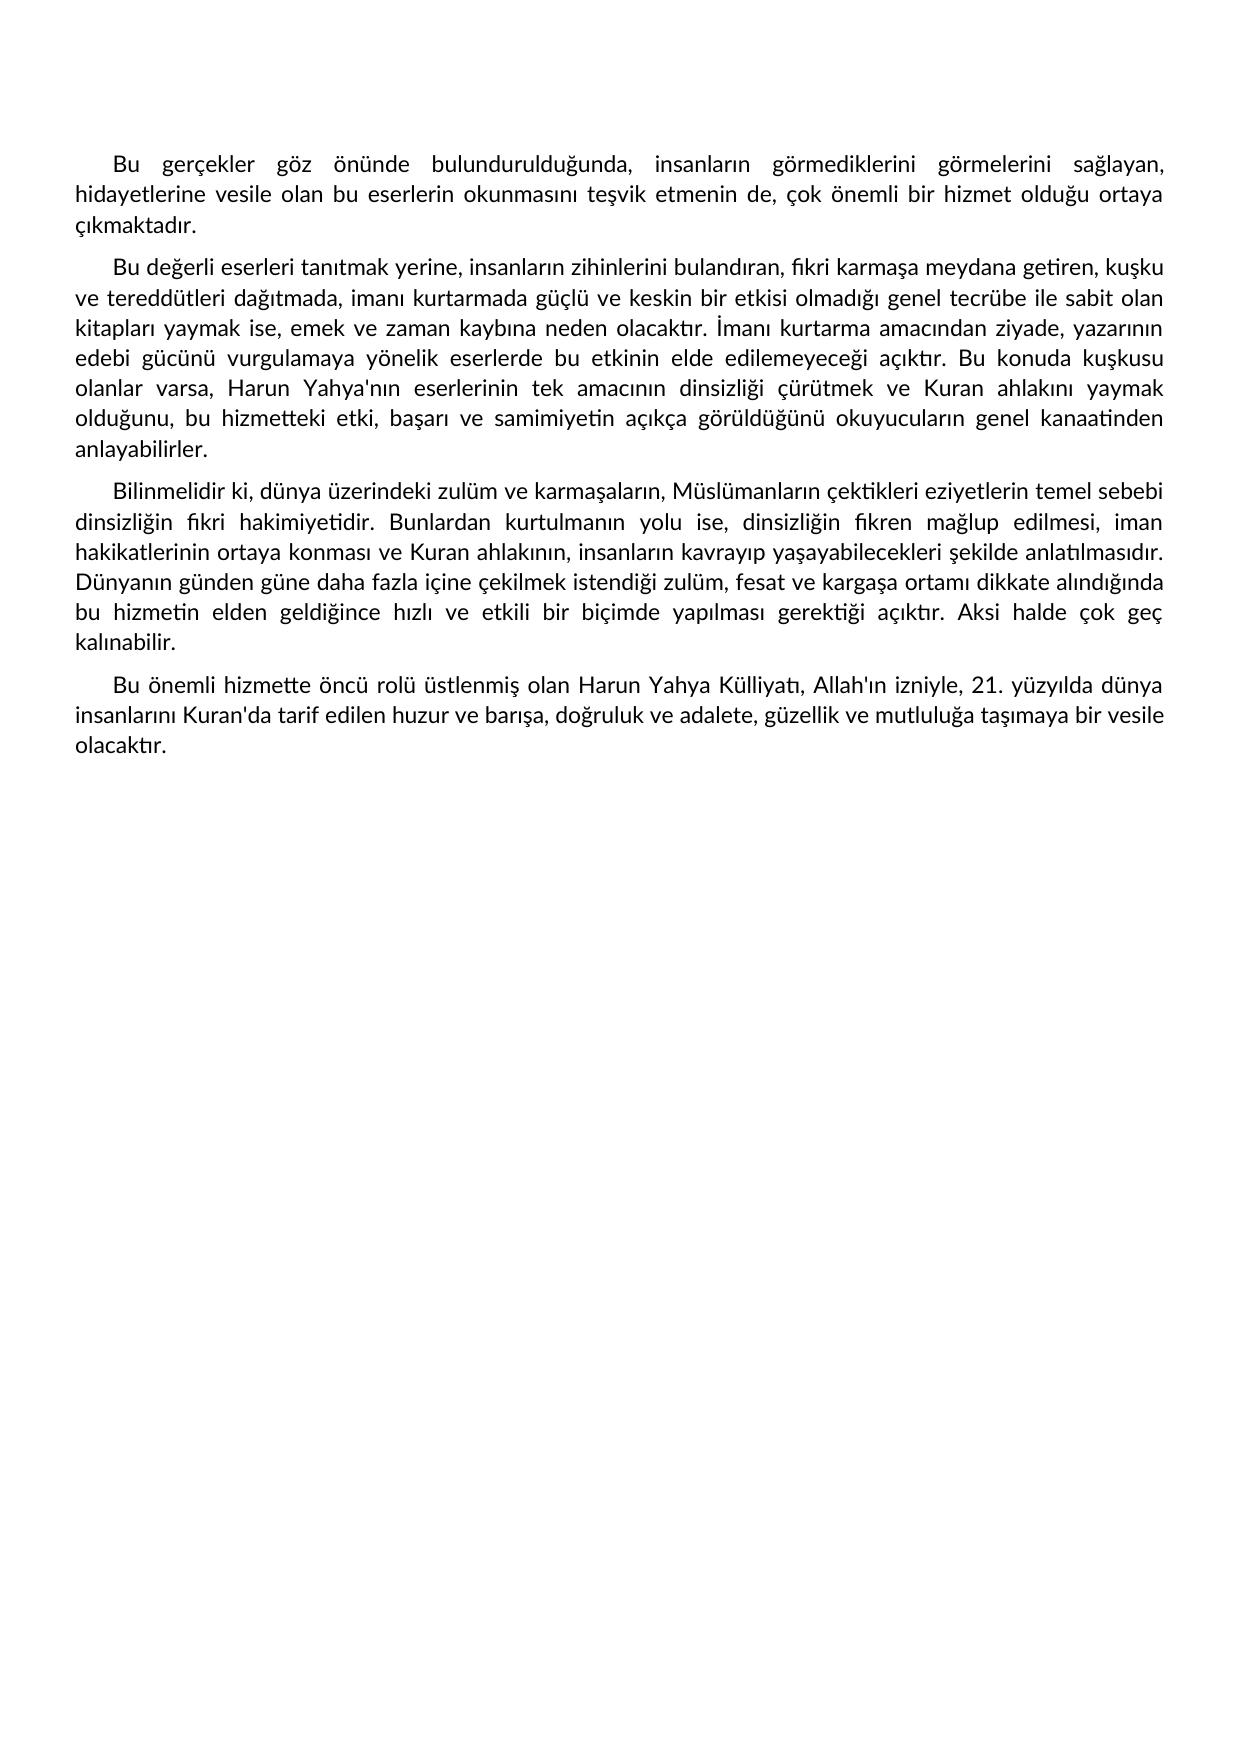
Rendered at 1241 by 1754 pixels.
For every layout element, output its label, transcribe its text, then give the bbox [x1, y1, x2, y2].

text Bu değerli eserleri tanıtmak yerine, insanların zihinlerini bulandıran, fikri karmaşa meydana getiren, kuşku ve tereddütleri dağıtmada, imanı kurtarmada güçlü ve keskin bir etkisi olmadığı genel tecrübe ile sabit olan kitapları yaymak ise, emek ve zaman kaybına neden olacaktır. İmanı kurtarma amacından ziyade, yazarının edebi gücünü vurgulamaya yönelik eserlerde bu etkinin elde edilemeyeceği açıktır. Bu konuda kuşkusu olanlar varsa, Harun Yahya'nın eserlerinin tek amacının dinsizliği çürütmek ve Kuran ahlakını yaymak olduğunu, bu hizmetteki etki, başarı ve samimiyetin açıkça görüldüğünü okuyucuların genel kanaatinden anlayabilirler. [75, 253, 1165, 462]
text Bu gerçekler göz önünde bulundurulduğunda, insanların görmediklerini görmelerini sağlayan, hidayetlerine vesile olan bu eserlerin okunmasını teşvik etmenin de, çok önemli bir hizmet olduğu ortaya çıkmaktadır. [75, 150, 1165, 238]
text Bilinmelidir ki, dünya üzerindeki zulüm ve karmaşaların, Müslümanların çektikleri eziyetlerin temel sebebi dinsizliğin fikri hakimiyetidir. Bunlardan kurtulmanın yolu ise, dinsizliğin fikren mağlup edilmesi, iman hakikatlerinin ortaya konması ve Kuran ahlakının, insanların kavrayıp yaşayabilecekleri şekilde anlatılmasıdır. Dünyanın günden güne daha fazla içine çekilmek istendiği zulüm, fesat ve kargaşa ortamı dikkate alındığında bu hizmetin elden geldiğince hızlı ve etkili bir biçimde yapılması gerektiği açıktır. Aksi halde çok geç kalınabilir. [75, 477, 1165, 656]
text Bu önemli hizmette öncü rolü üstlenmiş olan Harun Yahya Külliyatı, Allah'ın izniyle, 21. yüzyılda dünya insanlarını Kuran'da tarif edilen huzur ve barışa, doğruluk ve adalete, güzellik ve mutluluğa taşımaya bir vesile olacaktır. [75, 671, 1165, 759]
